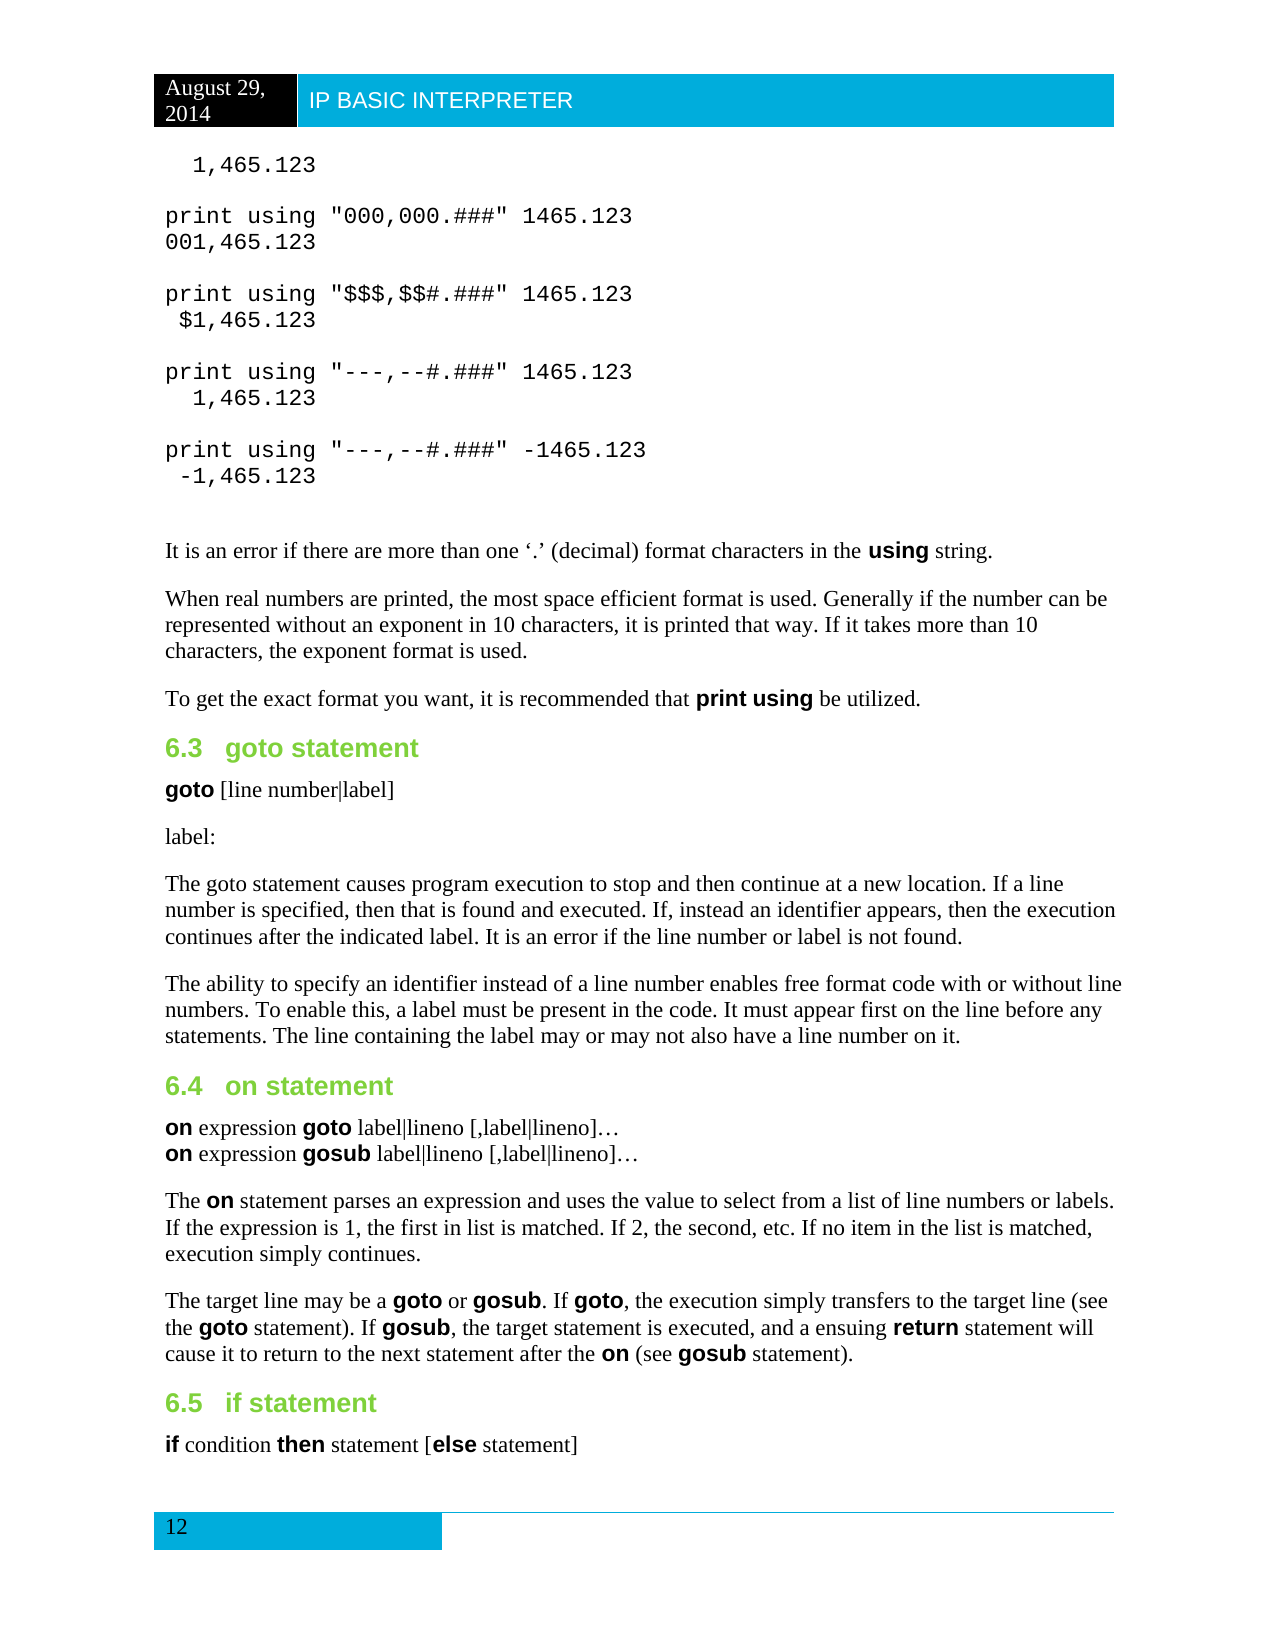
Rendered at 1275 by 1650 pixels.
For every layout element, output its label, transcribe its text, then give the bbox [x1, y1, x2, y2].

text print using "$$$,$$#.###" 1465.123 [165, 283, 1125, 308]
text The goto statement causes program execution to stop and then continue at a new location. If a line number is specified, then that is found and executed. If, instead an identifier appears, then the execution continues after the indicated label. It is an error if the line number or label is not found. [165, 870, 1125, 949]
text -1,465.123 [165, 464, 1125, 490]
text if condition then statement [else statement] [165, 1431, 1125, 1458]
text print using "000,000.###" 1465.123 [165, 205, 1125, 231]
subtitle if statement [165, 1387, 1125, 1419]
text on expression goto label|lineno [,label|lineno]… [165, 1113, 1125, 1140]
text print using "---,--#.###" 1465.123 [165, 360, 1125, 386]
text 1,465.123 [165, 153, 1125, 179]
text on expression gosub label|lineno [,label|lineno]… [165, 1140, 1125, 1166]
text To get the exact format you want, it is recommended that print using be utilized. [165, 684, 1125, 711]
text The target line may be a goto or gosub. If goto, the execution simply transfers to the target line (see the goto statement). If gosub, the target statement is executed, and a ensuing return statement will cause it to return to the next statement after the on (see gosub statement). [165, 1287, 1125, 1367]
text 001,465.123 [165, 231, 1125, 257]
text $1,465.123 [165, 308, 1125, 334]
text The ability to specify an identifier instead of a line number enables free format code with or without line numbers. To enable this, a label must be present in the code. It must appear first on the line before any statements. The line containing the label may or may not also have a line number on it. [165, 970, 1125, 1049]
text 1,465.123 [165, 386, 1125, 412]
text label: [165, 823, 1125, 849]
text The on statement parses an expression and uses the value to select from a list of line numbers or labels. If the expression is 1, the first in list is matched. If 2, the second, etc. If no item in the list is matched, execution simply continues. [165, 1187, 1125, 1266]
text When real numbers are printed, the most space efficient format is used. Generally if the number can be represented without an exponent in 10 characters, it is printed that way. If it takes more than 10 characters, the exponent format is used. [165, 584, 1125, 664]
subtitle on statement [165, 1070, 1125, 1101]
subtitle goto statement [165, 732, 1125, 763]
text It is an error if there are more than one ‘.’ (decimal) format characters in the using string. [165, 537, 1125, 564]
text print using "---,--#.###" -1465.123 [165, 438, 1125, 464]
text goto [line number|label] [165, 776, 1125, 802]
